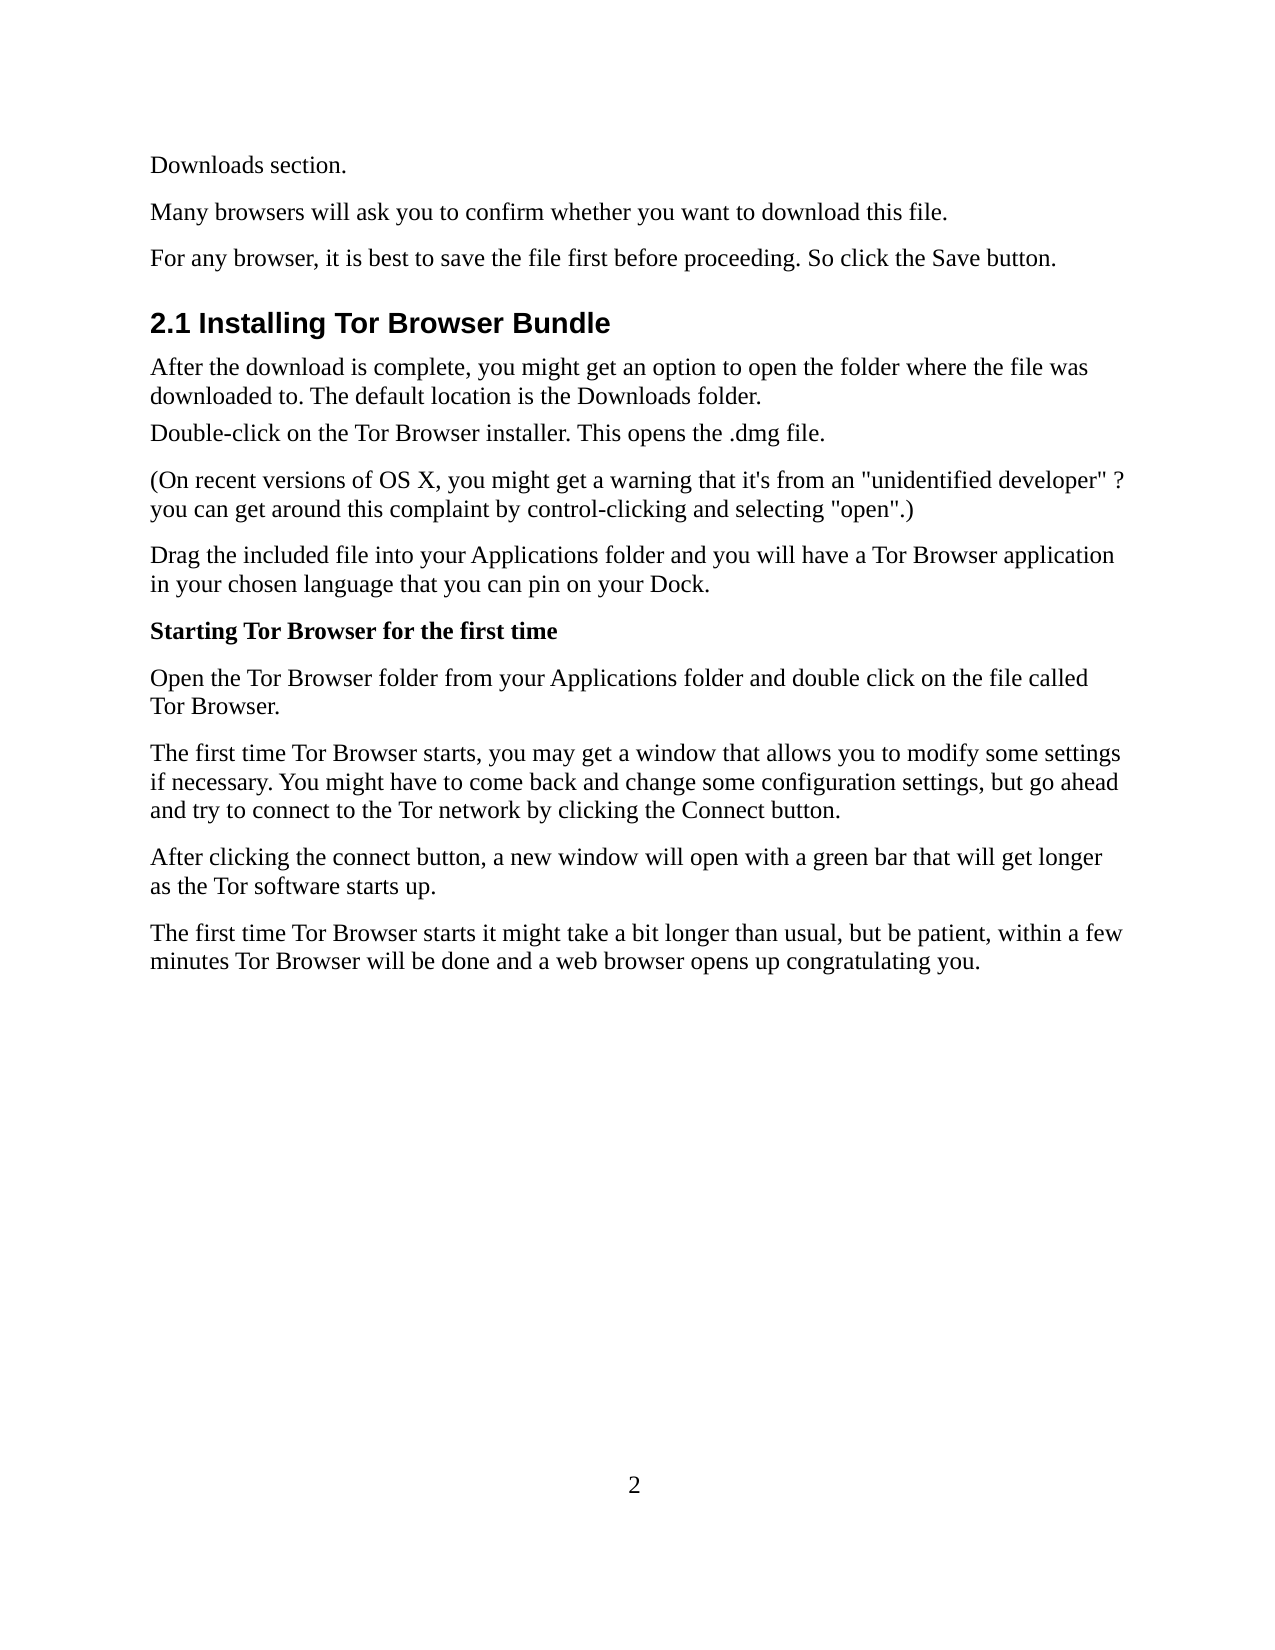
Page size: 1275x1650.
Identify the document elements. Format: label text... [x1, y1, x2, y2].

text (On recent versions of OS X, you might get a warning that it's from an "unidentified developer" ? you can get around this complaint by control-clicking and selecting "open".) [150, 465, 1125, 523]
text Many browsers will ask you to confirm whether you want to download this file. [150, 197, 1125, 225]
text The first time Tor Browser starts it might take a bit longer than usual, but be patient, within a few minutes Tor Browser will be done and a web browser opens up congratulating you. [150, 918, 1125, 975]
text After clicking the connect button, a new window will open with a green bar that will get longer as the Tor software starts up. [150, 842, 1125, 900]
text Double-click on the Tor Browser installer. This opens the .dmg file. [150, 418, 1125, 447]
text Downloads section. [150, 150, 1125, 179]
text The first time Tor Browser starts, you may get a window that allows you to modify some settings if necessary. You might have to come back and change some configuration settings, but go ahead and try to connect to the Tor network by clicking the Connect button. [150, 738, 1125, 824]
text Open the Tor Browser folder from your Applications folder and double click on the file called Tor Browser. [150, 663, 1125, 720]
text Drag the included file into your Applications folder and you will have a Tor Browser application in your chosen language that you can pin on your Dock. [150, 541, 1125, 598]
text Starting Tor Browser for the first time [150, 616, 1125, 645]
text After the download is complete, you might get an option to open the folder where the file was downloaded to. The default location is the Downloads folder. [150, 352, 1125, 409]
subtitle 2.1 Installing Tor Browser Bundle [150, 306, 1125, 339]
text For any browser, it is best to save the file first before proceeding. So click the Save button. [150, 243, 1125, 272]
